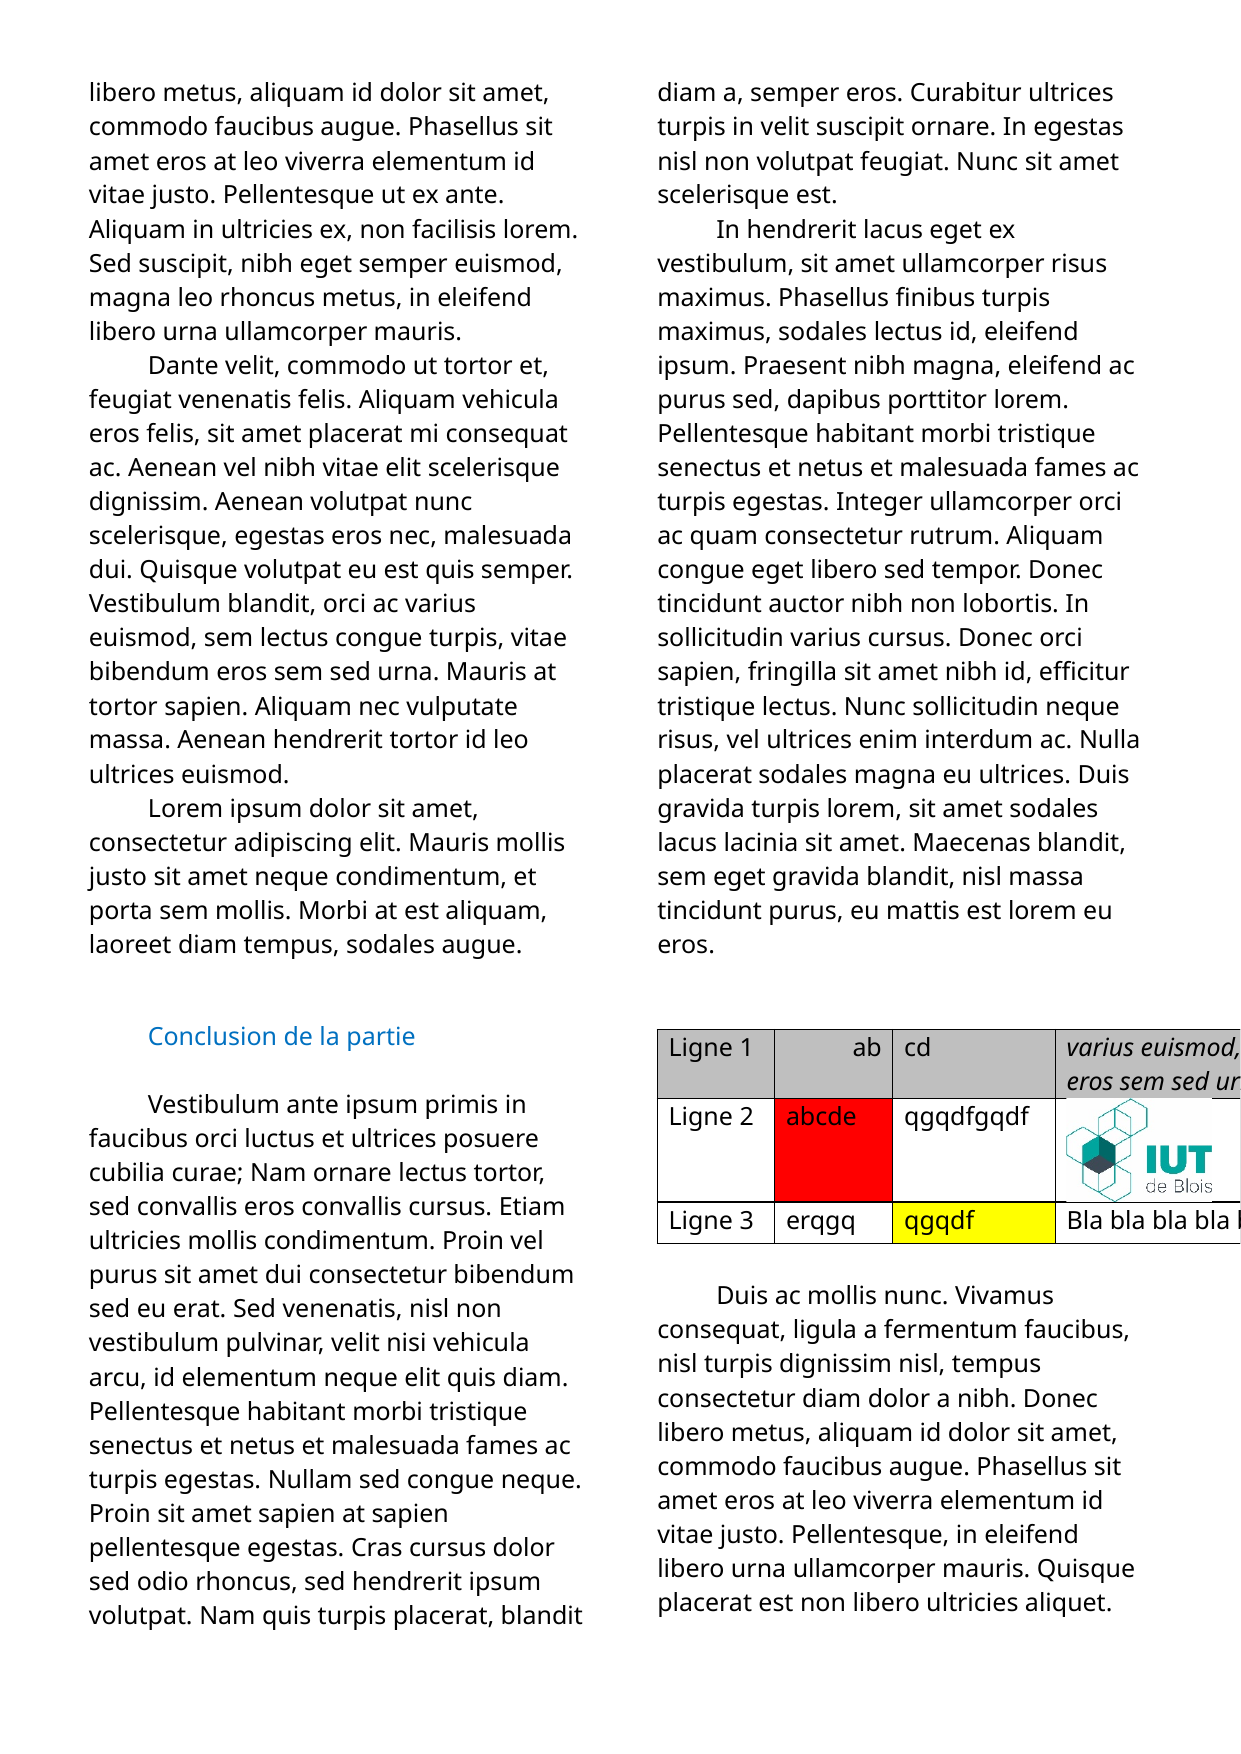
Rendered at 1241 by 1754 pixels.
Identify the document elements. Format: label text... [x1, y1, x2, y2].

text Duis ac mollis nunc. Vivamus consequat, ligula a fermentum faucibus, nisl turpis dignissim nisl, tempus consectetur diam dolor a nibh. Donec libero metus, aliquam id dolor sit amet, commodo faucibus augue. Phasellus sit amet eros at leo viverra elementum id vitae justo. Pellentesque, in eleifend libero urna ullamcorper mauris. Quisque placerat est non libero ultricies aliquet. [657, 1278, 1152, 1619]
text In hendrerit lacus eget ex vestibulum, sit amet ullamcorper risus maximus. Phasellus finibus turpis maximus, sodales lectus id, eleifend ipsum. Praesent nibh magna, eleifend ac purus sed, dapibus porttitor lorem. Pellentesque habitant morbi tristique senectus et netus et malesuada fames ac turpis egestas. Integer ullamcorper orci ac quam consectetur rutrum. Aliquam congue eget libero sed tempor. Donec tincidunt auctor nibh non lobortis. In sollicitudin varius cursus. Donec orci sapien, fringilla sit amet nibh id, efficitur tristique lectus. Nunc sollicitudin neque risus, vel ultrices enim interdum ac. Nulla placerat sodales magna eu ultrices. Duis gravida turpis lorem, sit amet sodales lacus lacinia sit amet. Maecenas blandit, sem eget gravida blandit, nisl massa tincidunt purus, eu mattis est lorem eu eros. [657, 211, 1152, 961]
subtitle Conclusion de la partie [89, 1018, 583, 1053]
table_header varius euismod, sem lectus congue turpis, vitae bibendum eros sem sed urna. Mauris at tortor sapien. [1056, 1030, 1240, 1098]
text libero metus, aliquam id dolor sit amet, commodo faucibus augue. Phasellus sit amet eros at leo viverra elementum id vitae justo. Pellentesque ut ex ante. Aliquam in ultricies ex, non facilisis lorem. Sed suscipit, nibh eget semper euismod, magna leo rhoncus metus, in eleifend libero urna ullamcorper mauris. [89, 75, 583, 347]
table_cell qgqdf [893, 1203, 1055, 1243]
table_cell erqgq [775, 1203, 892, 1243]
text Dante velit, commodo ut tortor et, feugiat venenatis felis. Aliquam vehicula eros felis, sit amet placerat mi consequat ac. Aenean vel nibh vitae elit scelerisque dignissim. Aenean volutpat nunc scelerisque, egestas eros nec, malesuada dui. Quisque volutpat eu est quis semper. Vestibulum blandit, orci ac varius euismod, sem lectus congue turpis, vitae bibendum eros sem sed urna. Mauris at tortor sapien. Aliquam nec vulputate massa. Aenean hendrerit tortor id leo ultrices euismod. [89, 347, 583, 790]
text Vestibulum ante ipsum primis in faucibus orci luctus et ultrices posuere cubilia curae; Nam ornare lectus tortor, sed convallis eros convallis cursus. Etiam ultricies mollis condimentum. Proin vel purus sit amet dui consectetur bibendum sed eu erat. Sed venenatis, nisl non vestibulum pulvinar, velit nisi vehicula arcu, id elementum neque elit quis diam. Pellentesque habitant morbi tristique senectus et netus et malesuada fames ac turpis egestas. Nullam sed congue neque. Proin sit amet sapien at sapien pellentesque egestas. Cras cursus dolor sed odio rhoncus, sed hendrerit ipsum volutpat. Nam quis turpis placerat, blandit [89, 1087, 583, 1632]
table_cell Bla bla bla bla bla bla bla bla bla bla bla bla bla bla bla [1056, 1203, 1240, 1243]
table_cell abcde [775, 1099, 892, 1201]
table_cell [1212, 1099, 1240, 1201]
table_header ab [775, 1030, 892, 1098]
table_cell [1056, 1099, 1066, 1201]
table_cell Ligne 3 [658, 1203, 774, 1243]
table_header cd [893, 1030, 1055, 1098]
table_cell Ligne 2 [658, 1099, 774, 1201]
text diam a, semper eros. Curabitur ultrices turpis in velit suscipit ornare. In egestas nisl non volutpat feugiat. Nunc sit amet scelerisque est. [657, 75, 1152, 211]
text Lorem ipsum dolor sit amet, consectetur adipiscing elit. Mauris mollis justo sit amet neque condimentum, et porta sem mollis. Morbi at est aliquam, laoreet diam tempus, sodales augue. [89, 790, 583, 961]
table_cell qgqdfgqdf [893, 1099, 1055, 1201]
table_header Ligne 1 [658, 1030, 774, 1098]
